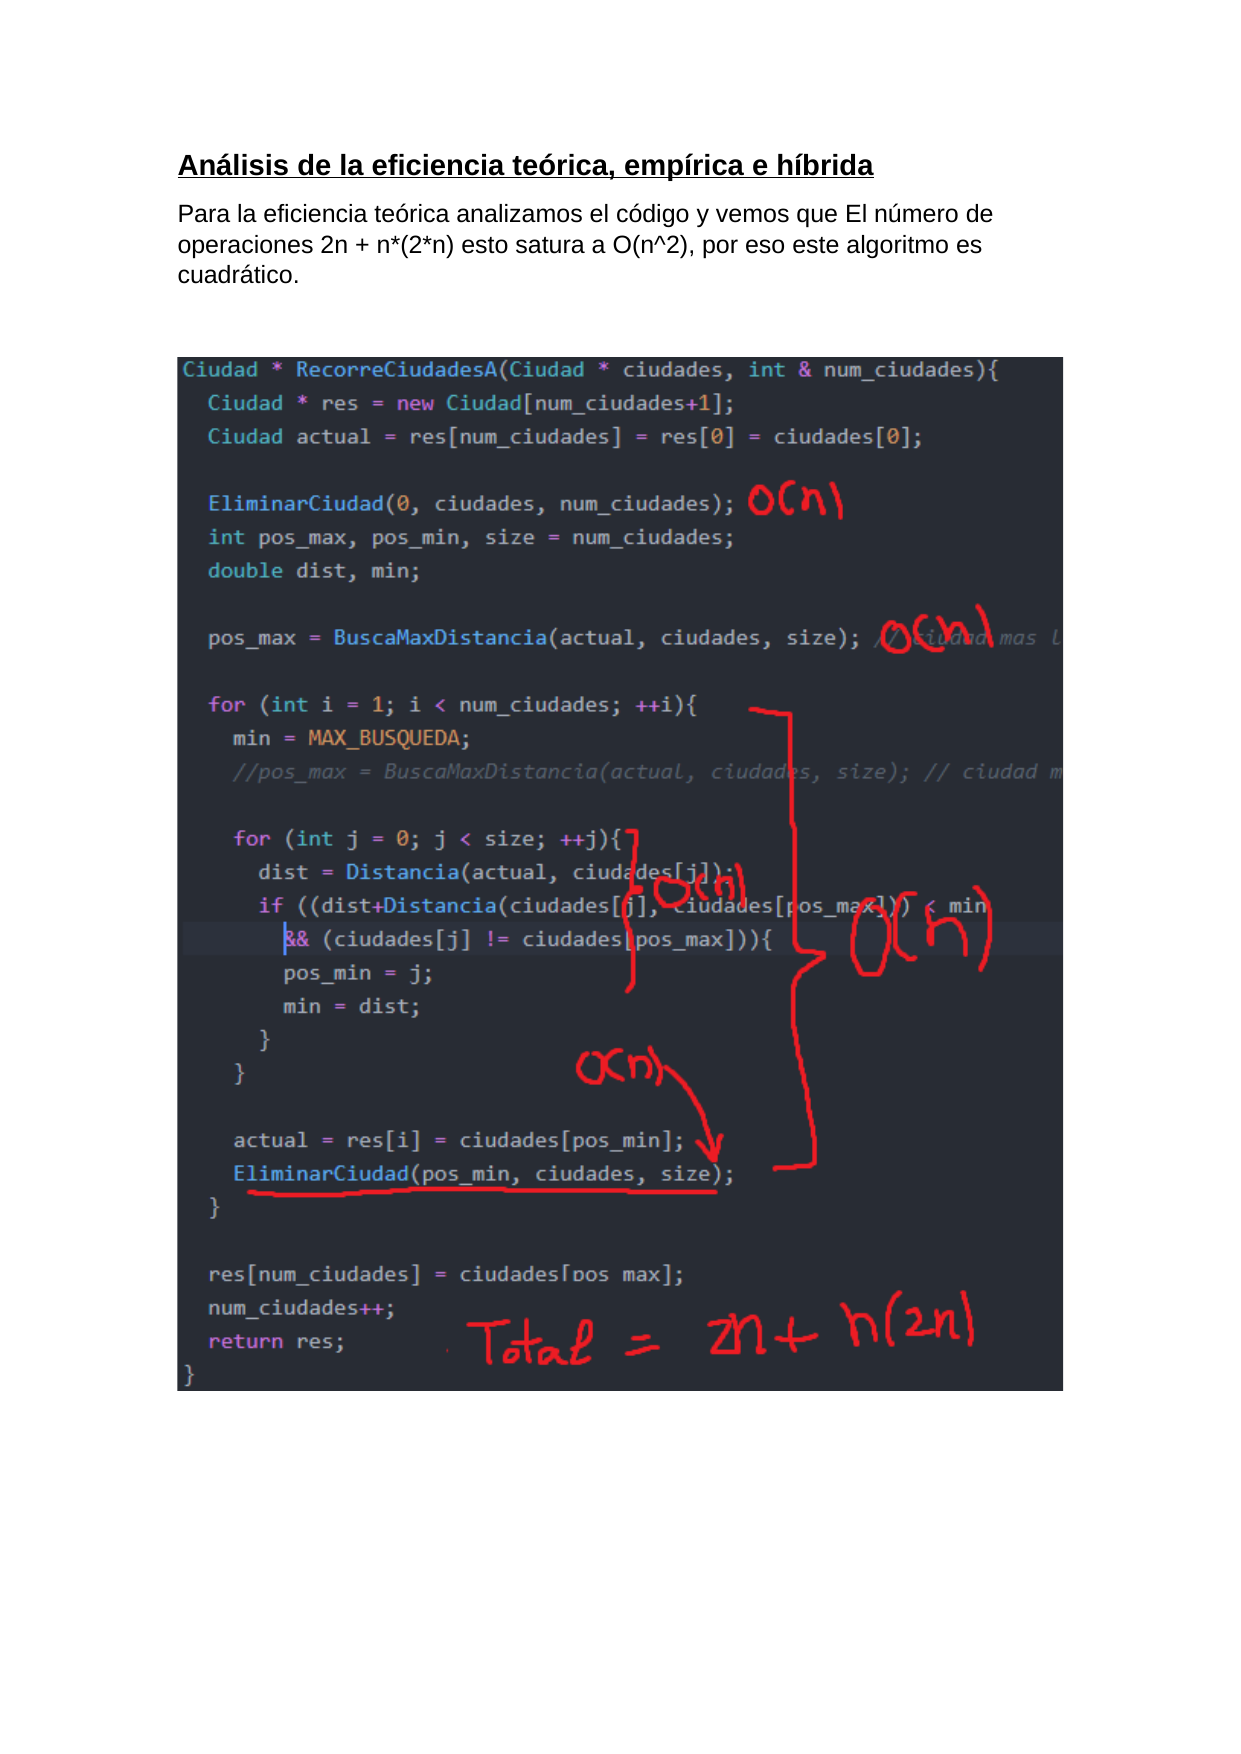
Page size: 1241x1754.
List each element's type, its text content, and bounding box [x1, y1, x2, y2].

text Para la eficiencia teórica analizamos el código y vemos que El número de operaciones 2n + n*(2*n) esto satura a O(n^2), por eso este algoritmo es cuadrático. [177, 199, 1063, 288]
text Análisis de la eficiencia teórica, empírica e híbrida [177, 148, 1063, 181]
